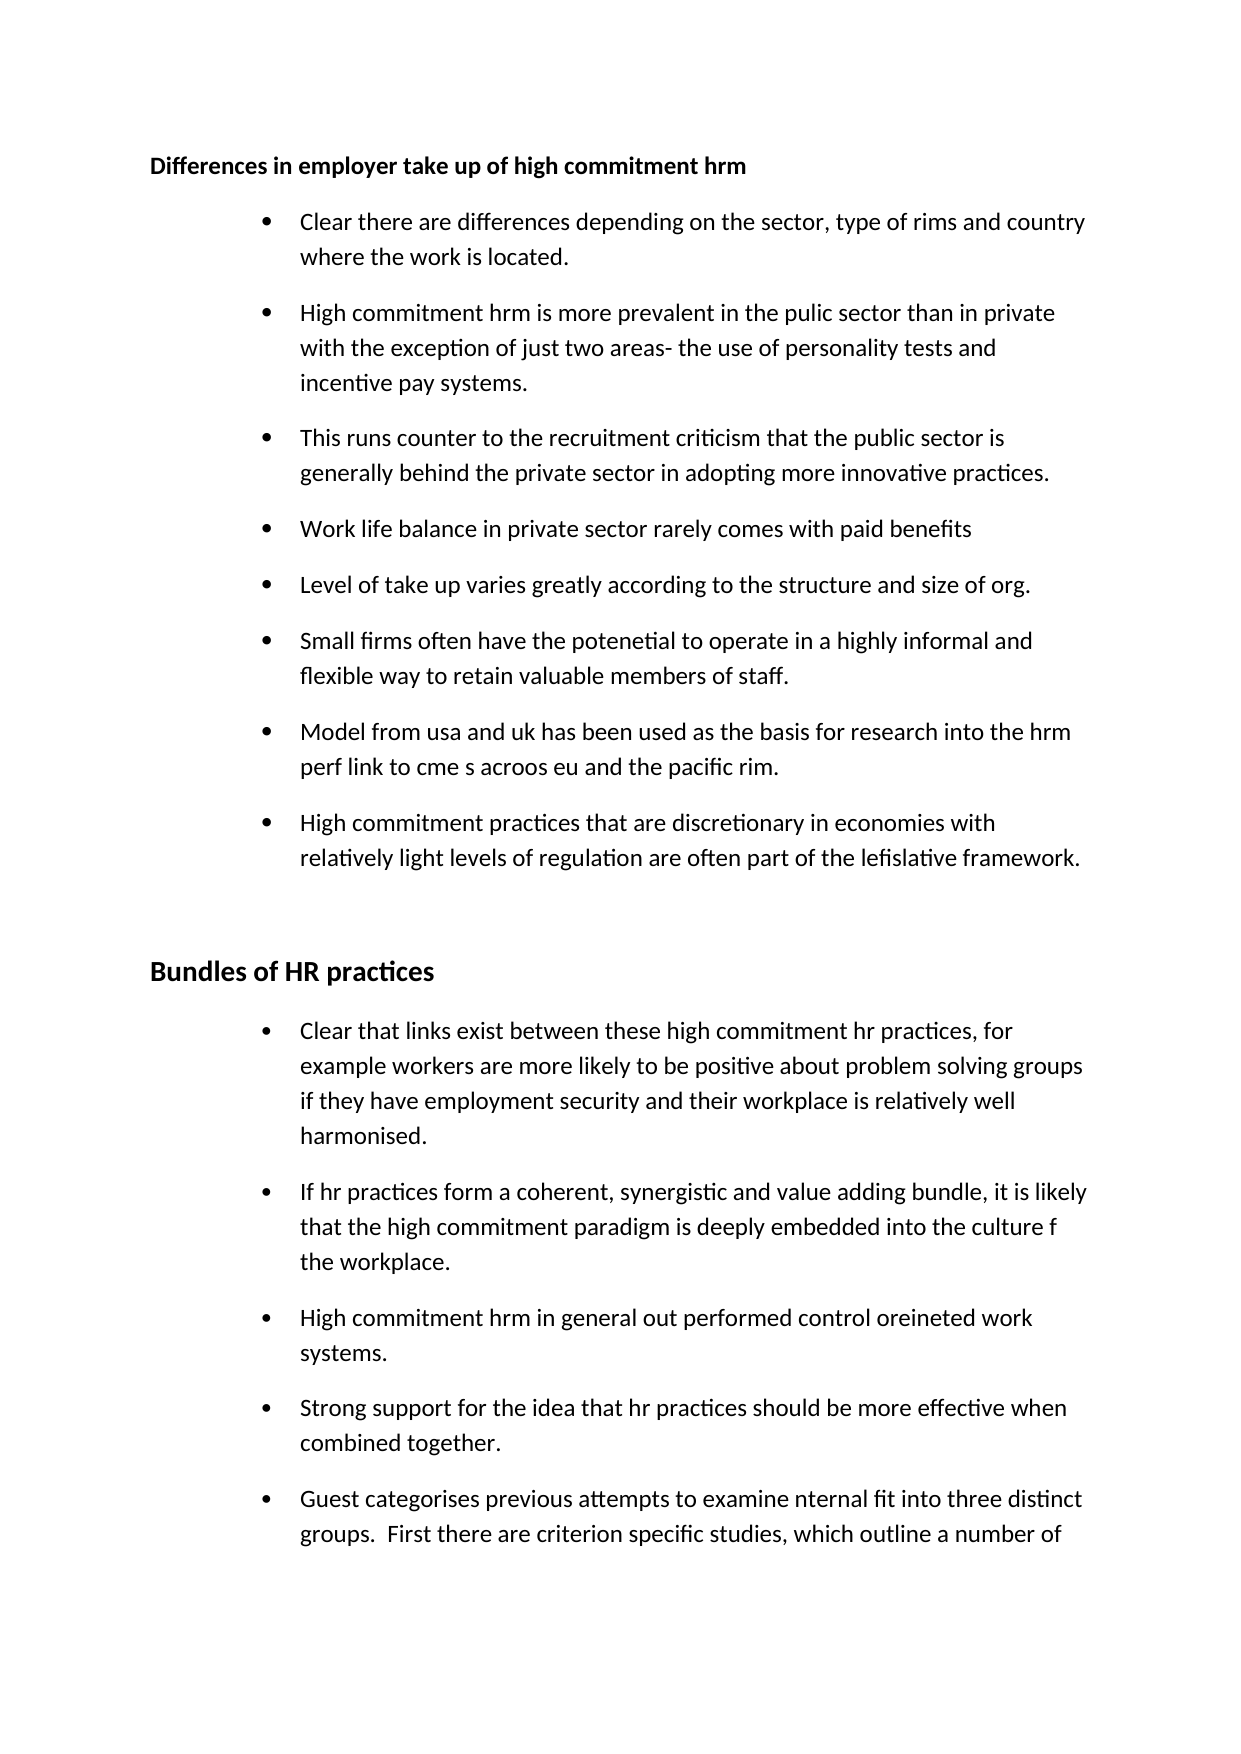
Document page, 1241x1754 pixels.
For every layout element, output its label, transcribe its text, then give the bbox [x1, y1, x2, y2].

list High commitment practices that are discretionary in economies with relatively light levels of regulation are often part of the lefislative framework. [262, 807, 1090, 872]
text Differences in employer take up of high commitment hrm [150, 150, 1090, 181]
list Work life balance in private sector rarely comes with paid benefits [262, 513, 1090, 544]
list Strong support for the idea that hr practices should be more effective when combined together. [262, 1393, 1090, 1458]
list Small firms often have the potenetial to operate in a highly informal and flexible way to retain valuable members of staff. [262, 625, 1090, 691]
list High commitment hrm in general out performed control oreineted work systems. [262, 1302, 1090, 1367]
list This runs counter to the recruitment criticism that the public sector is generally behind the private sector in adopting more innovative practices. [262, 422, 1090, 488]
list Clear that links exist between these high commitment hr practices, for example workers are more likely to be positive about problem solving groups if they have employment security and their workplace is relatively well harmonised. [262, 1015, 1090, 1151]
list If hr practices form a coherent, synergistic and value adding bundle, it is likely that the high commitment paradigm is deeply embedded into the culture f the workplace. [262, 1176, 1090, 1276]
list Clear there are differences depending on the sector, type of rims and country where the work is located. [262, 206, 1090, 271]
text Bundles of HR practices [150, 953, 1090, 989]
list High commitment hrm is more prevalent in the pulic sector than in private with the exception of just two areas- the use of personality tests and incentive pay systems. [262, 297, 1090, 397]
list Level of take up varies greatly according to the structure and size of org. [262, 569, 1090, 600]
list Guest categorises previous attempts to examine nternal fit into three distinct groups. First there are criterion specific studies, which outline a number of [262, 1483, 1090, 1549]
list Model from usa and uk has been used as the basis for research into the hrm perf link to cme s acroos eu and the pacific rim. [262, 716, 1090, 781]
